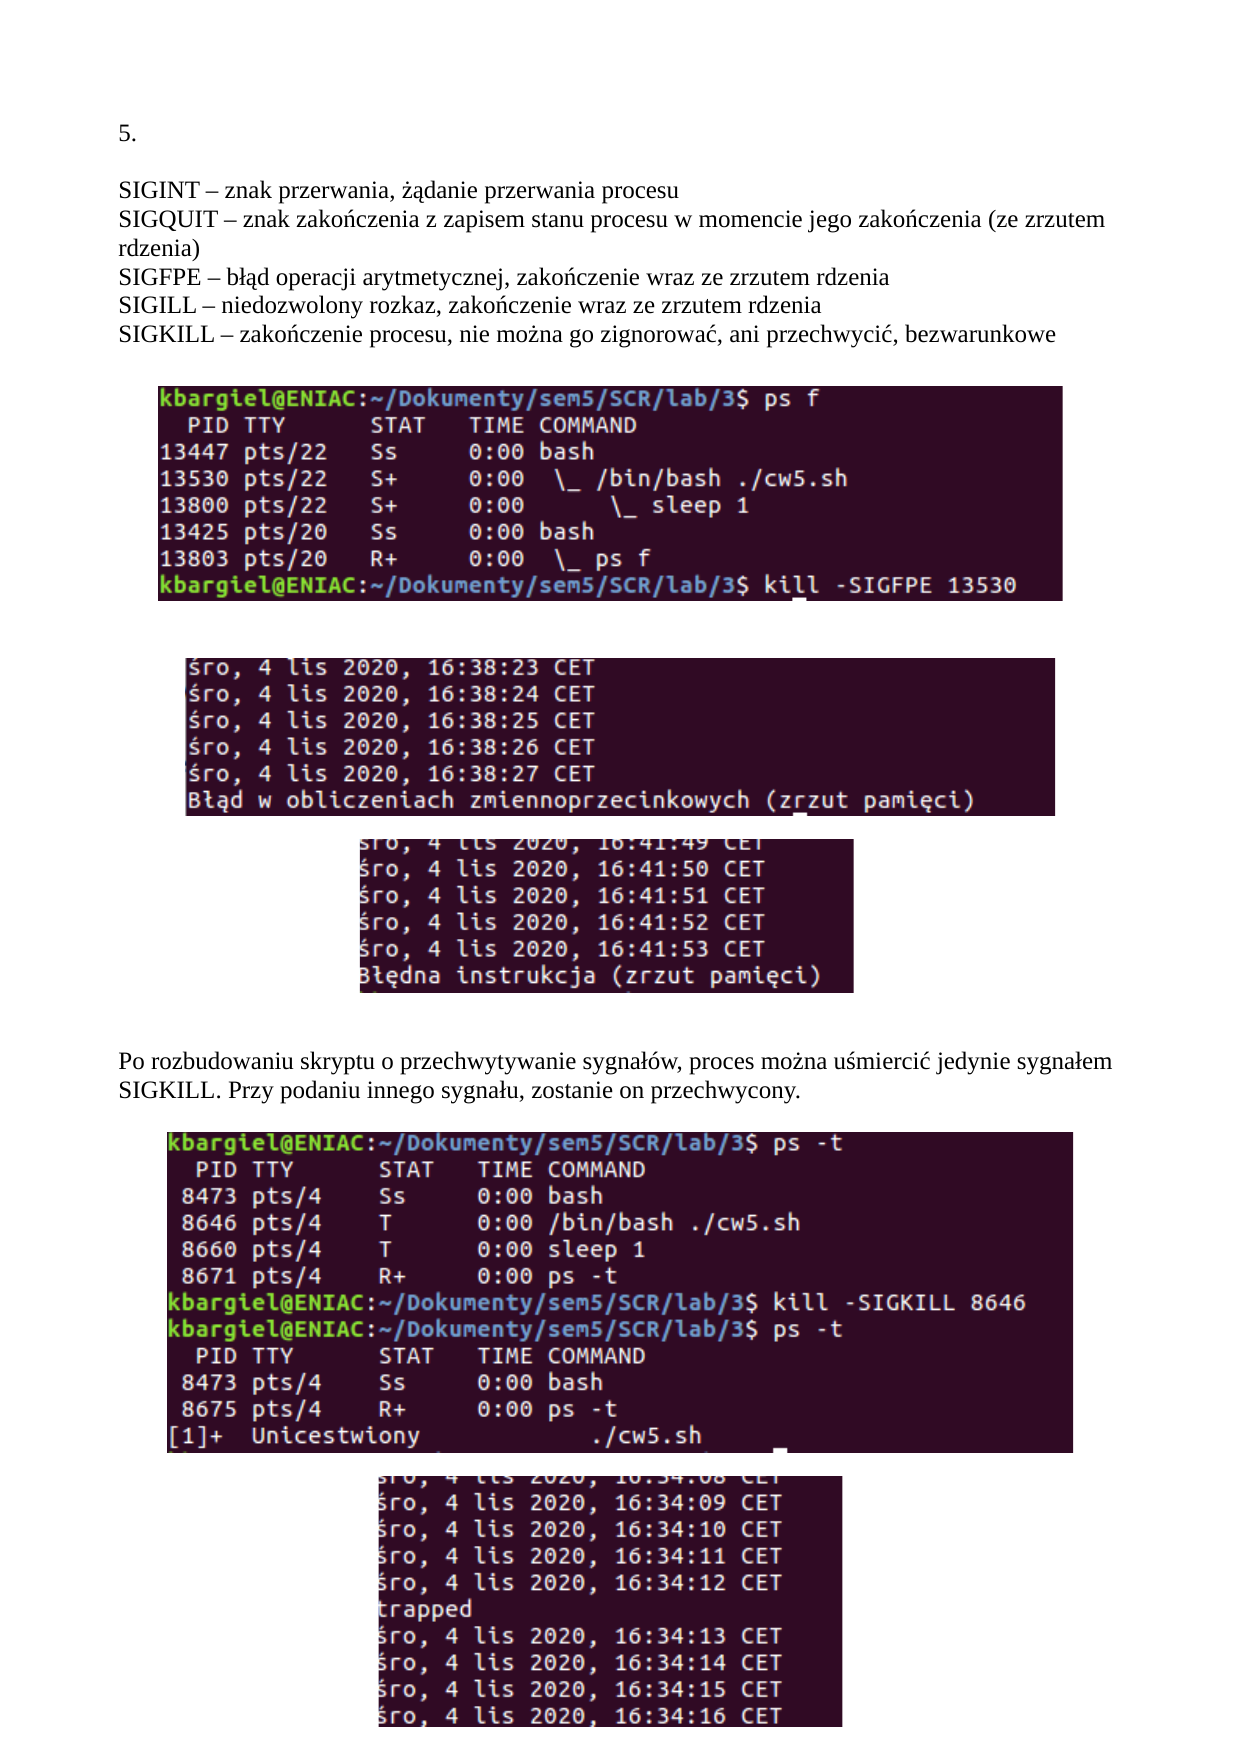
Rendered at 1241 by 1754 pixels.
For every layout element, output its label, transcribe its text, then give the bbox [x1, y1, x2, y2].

text Po rozbudowaniu skryptu o przechwytywanie sygnałów, proces można uśmiercić jedynie sygnałem SIGKILL. Przy podaniu innego sygnału, zostanie on przechwycony. [118, 1046, 1122, 1103]
text SIGFPE – błąd operacji arytmetycznej, zakończenie wraz ze zrzutem rdzenia [118, 262, 1122, 291]
text SIGQUIT – znak zakończenia z zapisem stanu procesu w momencie jego zakończenia (ze zrzutem rdzenia) [118, 204, 1122, 262]
text SIGKILL – zakończenie procesu, nie można go zignorować, ani przechwycić, bezwarunkowe [118, 319, 1122, 348]
picture [185, 658, 1056, 816]
picture [359, 839, 854, 993]
picture [378, 1476, 843, 1727]
text 5. [118, 118, 1122, 147]
text SIGILL – niedozwolony rozkaz, zakończenie wraz ze zrzutem rdzenia [118, 291, 1122, 319]
picture [167, 1132, 1074, 1453]
picture [158, 386, 1063, 601]
text SIGINT – znak przerwania, żądanie przerwania procesu [118, 176, 1122, 204]
